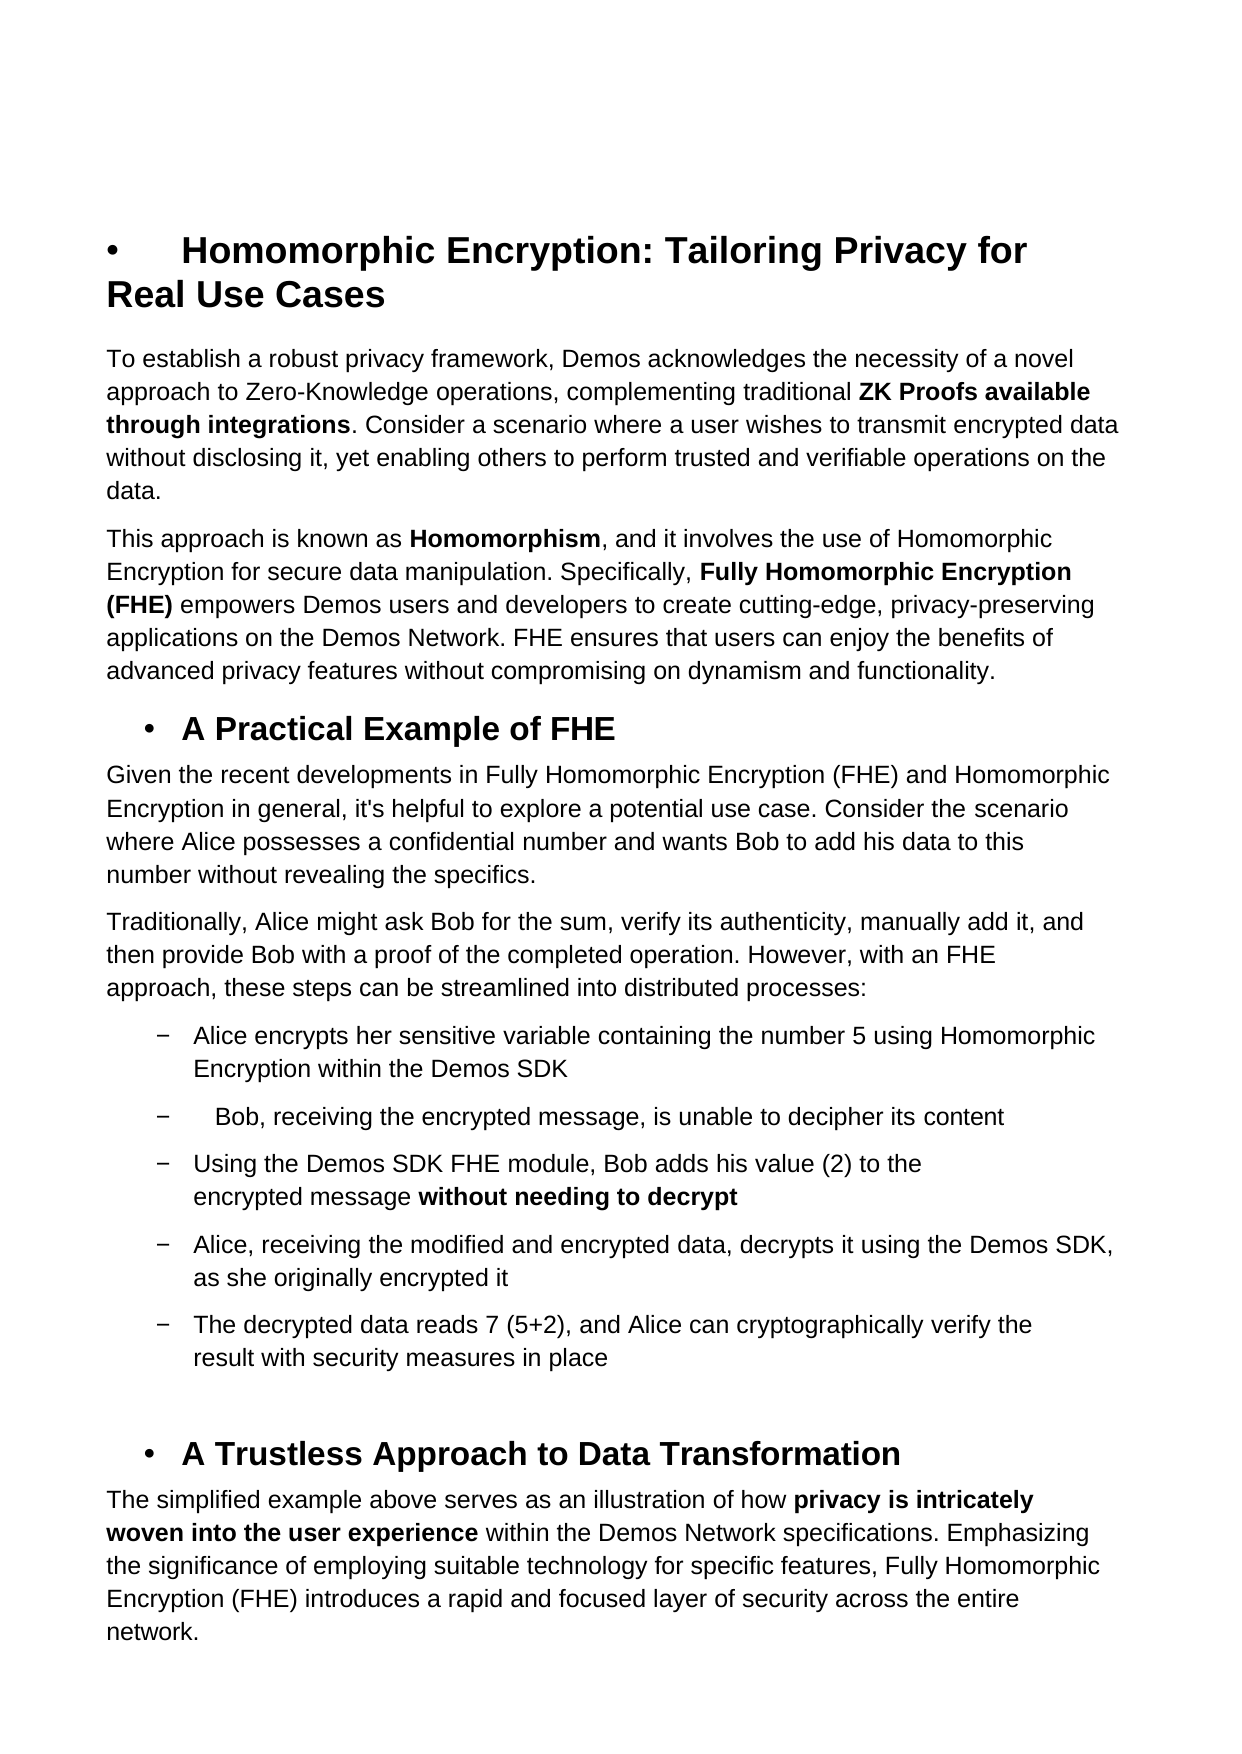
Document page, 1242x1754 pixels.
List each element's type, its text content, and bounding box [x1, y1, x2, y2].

text − The decrypted data reads 7 (5+2), and Alice can cryptographically verify the result with security measures in place [156, 1310, 1100, 1372]
text − Using the Demos SDK FHE module, Bob adds his value (2) to the encrypted message without needing to decrypt [156, 1149, 1038, 1211]
list A Trustless Approach to Data Transformation [144, 1434, 1146, 1473]
text The simplified example above serves as an illustration of how privacy is intricately woven into the user experience within the Demos Network specifications. Emphasizing the significance of employing suitable technology for specific features, Fully Homomorphic Encryption (FHE) introduces a rapid and focused layer of security across the entire network. [106, 1485, 1114, 1646]
list Homomorphic Encryption: Tailoring Privacy for Real Use Cases [106, 228, 1114, 315]
text This approach is known as Homomorphism, and it involves the use of Homomorphic Encryption for secure data manipulation. Specifically, Fully Homomorphic Encryption (FHE) empowers Demos users and developers to create cutting-edge, privacy-preserving applications on the Demos Network. FHE ensures that users can enjoy the benefits of advanced privacy features without compromising on dynamism and functionality. [106, 523, 1115, 684]
text Traditionally, Alice might ask Bob for the sum, verify its authenticity, manually add it, and then provide Bob with a proof of the completed operation. However, with an FHE approach, these steps can be streamlined into distributed processes: [106, 907, 1114, 1002]
text − Bob, receiving the encrypted message, is unable to decipher its content [156, 1101, 1146, 1130]
text Given the recent developments in Fully Homomorphic Encryption (FHE) and Homomorphic Encryption in general, it's helpful to explore a potential use case. Consider the scenario where Alice possesses a confidential number and wants Bob to add his data to this number without revealing the specifics. [106, 761, 1114, 888]
text To establish a robust privacy framework, Demos acknowledges the necessity of a novel approach to Zero-Knowledge operations, complementing traditional ZK Proofs available through integrations. Consider a scenario where a user wishes to transmit encrypted data without disclosing it, yet enabling others to perform trusted and verifiable operations on the data. [106, 344, 1146, 505]
text − Alice encrypts her sensitive variable containing the number 5 using Homomorphic Encryption within the Demos SDK [156, 1021, 1096, 1083]
list A Practical Example of FHE [144, 709, 1146, 748]
text − Alice, receiving the modified and encrypted data, decrypts it using the Demos SDK, as she originally encrypted it [156, 1230, 1114, 1292]
